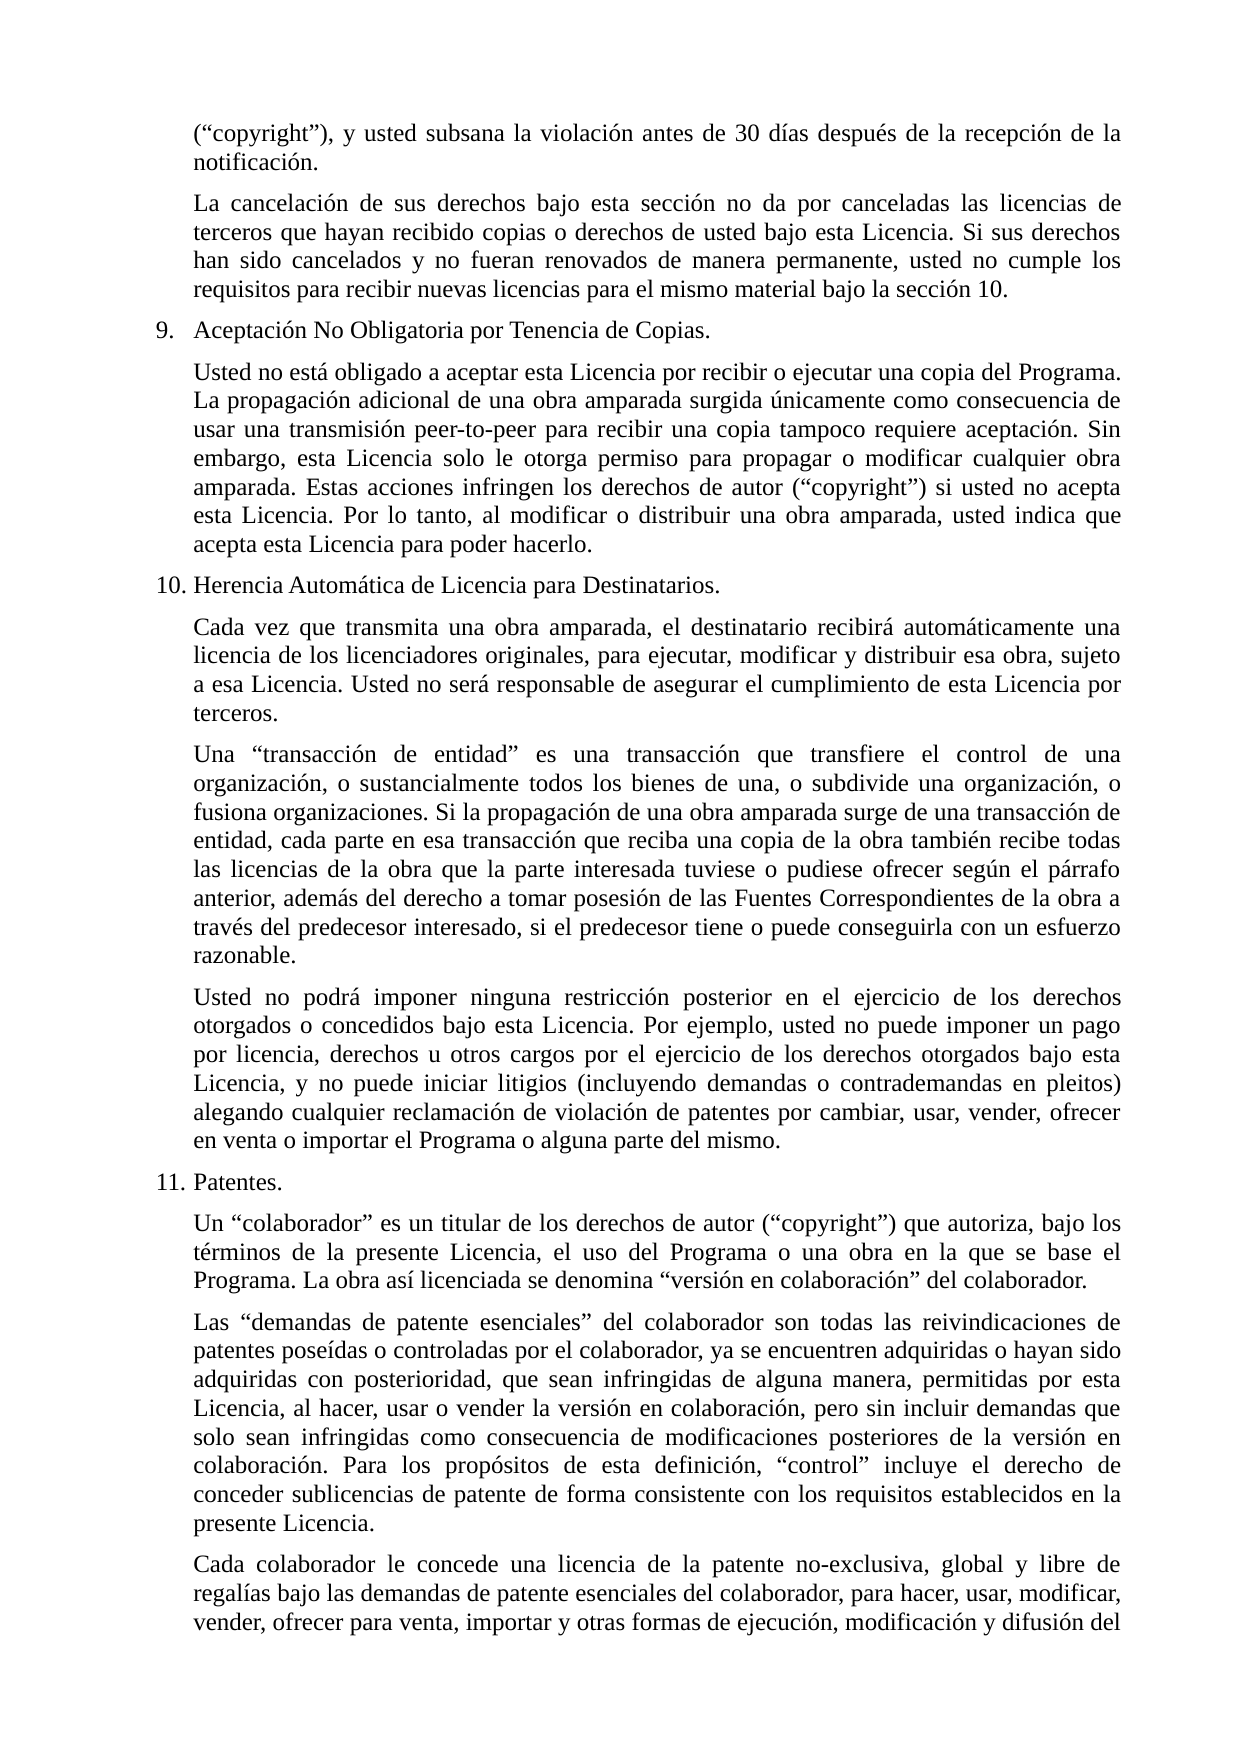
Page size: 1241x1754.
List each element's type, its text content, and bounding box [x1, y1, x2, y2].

list Patentes. [156, 1167, 1122, 1196]
list (“copyright”), y usted subsana la violación antes de 30 días después de la recepción de la notificación. [156, 118, 1122, 176]
list Usted no podrá imponer ninguna restricción posterior en el ejercicio de los derechos otorgados o concedidos bajo esta Licencia. Por ejemplo, usted no puede imponer un pago por licencia, derechos u otros cargos por el ejercicio de los derechos otorgados bajo esta Licencia, y no puede iniciar litigios (incluyendo demandas o contrademandas en pleitos) alegando cualquier reclamación de violación de patentes por cambiar, usar, vender, ofrecer en venta o importar el Programa o alguna parte del mismo. [156, 982, 1122, 1154]
list Cada vez que transmita una obra amparada, el destinatario recibirá automáticamente una licencia de los licenciadores originales, para ejecutar, modificar y distribuir esa obra, sujeto a esa Licencia. Usted no será responsable de asegurar el cumplimiento de esta Licencia por terceros. [156, 612, 1122, 727]
list Aceptación No Obligatoria por Tenencia de Copias. [156, 316, 1122, 344]
list Las “demandas de patente esenciales” del colaborador son todas las reivindicaciones de patentes poseídas o controladas por el colaborador, ya se encuentren adquiridas o hayan sido adquiridas con posterioridad, que sean infringidas de alguna manera, permitidas por esta Licencia, al hacer, usar o vender la versión en colaboración, pero sin incluir demandas que solo sean infringidas como consecuencia de modificaciones posteriores de la versión en colaboración. Para los propósitos de esta definición, “control” incluye el derecho de conceder sublicencias de patente de forma consistente con los requisitos establecidos en la presente Licencia. [156, 1307, 1122, 1537]
list Un “colaborador” es un titular de los derechos de autor (“copyright”) que autoriza, bajo los términos de la presente Licencia, el uso del Programa o una obra en la que se base el Programa. La obra así licenciada se denomina “versión en colaboración” del colaborador. [156, 1208, 1122, 1294]
list Usted no está obligado a aceptar esta Licencia por recibir o ejecutar una copia del Programa. La propagación adicional de una obra amparada surgida únicamente como consecuencia de usar una transmisión peer-to-peer para recibir una copia tampoco requiere aceptación. Sin embargo, esta Licencia solo le otorga permiso para propagar o modificar cualquier obra amparada. Estas acciones infringen los derechos de autor (“copyright”) si usted no acepta esta Licencia. Por lo tanto, al modificar o distribuir una obra amparada, usted indica que acepta esta Licencia para poder hacerlo. [156, 357, 1122, 558]
list Cada colaborador le concede una licencia de la patente no-exclusiva, global y libre de regalías bajo las demandas de patente esenciales del colaborador, para hacer, usar, modificar, vender, ofrecer para venta, importar y otras formas de ejecución, modificación y difusión del [156, 1549, 1122, 1636]
list La cancelación de sus derechos bajo esta sección no da por canceladas las licencias de terceros que hayan recibido copias o derechos de usted bajo esta Licencia. Si sus derechos han sido cancelados y no fueran renovados de manera permanente, usted no cumple los requisitos para recibir nuevas licencias para el mismo material bajo la sección 10. [156, 188, 1122, 303]
list Herencia Automática de Licencia para Destinatarios. [156, 571, 1122, 599]
list Una “transacción de entidad” es una transacción que transfiere el control de una organización, o sustancialmente todos los bienes de una, o subdivide una organización, o fusiona organizaciones. Si la propagación de una obra amparada surge de una transacción de entidad, cada parte en esa transacción que reciba una copia de la obra también recibe todas las licencias de la obra que la parte interesada tuviese o pudiese ofrecer según el párrafo anterior, además del derecho a tomar posesión de las Fuentes Correspondientes de la obra a través del predecesor interesado, si el predecesor tiene o puede conseguirla con un esfuerzo razonable. [156, 739, 1122, 969]
